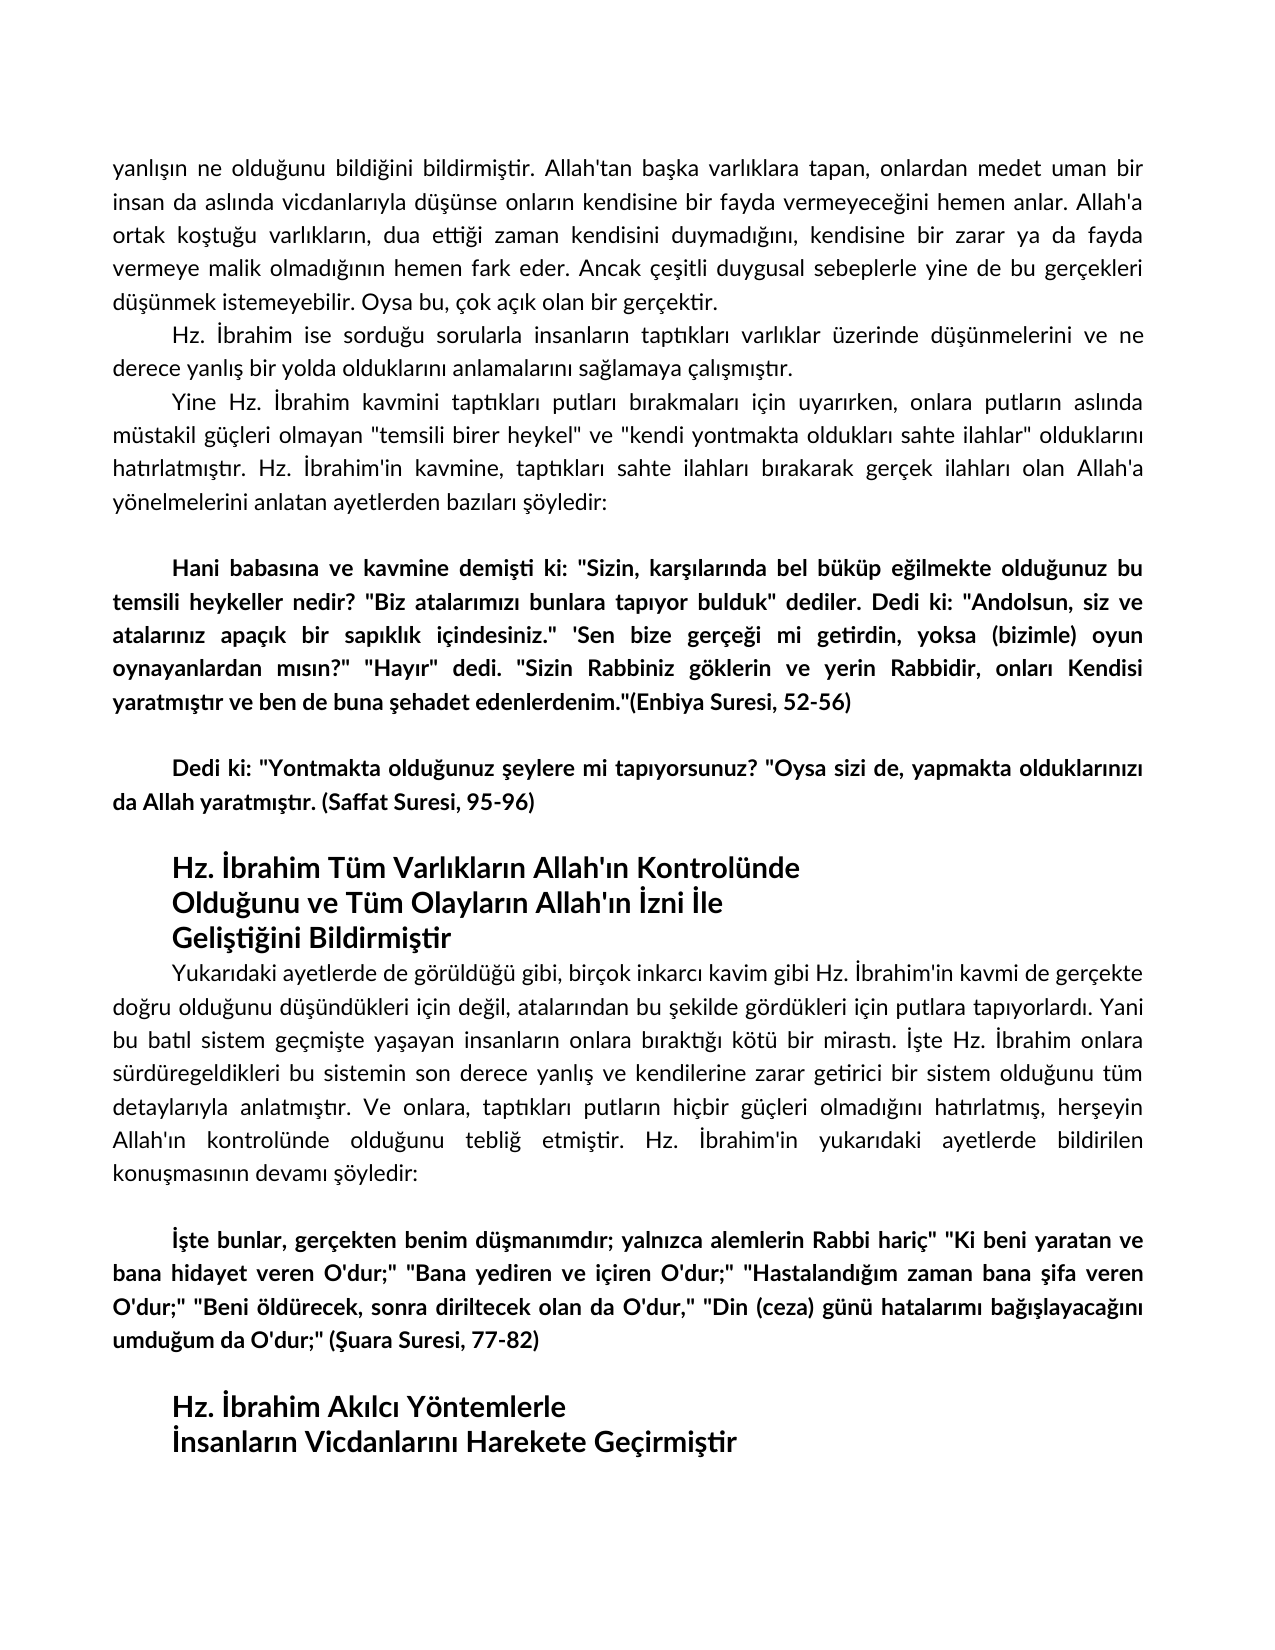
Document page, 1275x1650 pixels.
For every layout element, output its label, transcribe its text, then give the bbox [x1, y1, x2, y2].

text Dedi ki: "Yontmakta olduğunuz şeylere mi tapıyorsunuz? "Oysa sizi de, yapmakta olduklarınızı da Allah yaratmıştır. (Saffat Suresi, 95-96) [112, 750, 1145, 817]
text İnsanların Vicdanlarını Harekete Geçirmiştir [112, 1423, 1145, 1458]
text Geliştiğini Bildirmiştir [112, 920, 1145, 955]
text Hz. İbrahim ise sorduğu sorularla insanların taptıkları varlıklar üzerinde düşünmelerini ve ne derece yanlış bir yolda olduklarını anlamalarını sağlamaya çalışmıştır. [112, 317, 1145, 383]
text Yukarıdaki ayetlerde de görüldüğü gibi, birçok inkarcı kavim gibi Hz. İbrahim'in kavmi de gerçekte doğru olduğunu düşündükleri için değil, atalarından bu şekilde gördükleri için putlara tapıyorlardı. Yani bu batıl sistem geçmişte yaşayan insanların onlara bıraktığı kötü bir mirastı. İşte Hz. İbrahim onlara sürdüregeldikleri bu sistemin son derece yanlış ve kendilerine zarar getirici bir sistem olduğunu tüm detaylarıyla anlatmıştır. Ve onlara, taptıkları putların hiçbir güçleri olmadığını hatırlatmış, herşeyin Allah'ın kontrolünde olduğunu tebliğ etmiştir. Hz. İbrahim'in yukarıdaki ayetlerde bildirilen konuşmasının devamı şöyledir: [112, 955, 1145, 1188]
text Olduğunu ve Tüm Olayların Allah'ın İzni İle [112, 885, 1145, 920]
text Hz. İbrahim Tüm Varlıkların Allah'ın Kontrolünde [112, 850, 1145, 885]
text İşte bunlar, gerçekten benim düşmanımdır; yalnızca alemlerin Rabbi hariç" "Ki beni yaratan ve bana hidayet veren O'dur;" "Bana yediren ve içiren O'dur;" "Hastalandığım zaman bana şifa veren O'dur;" "Beni öldürecek, sonra diriltecek olan da O'dur," "Din (ceza) günü hatalarımı bağışlayacağını umduğum da O'dur;" (Şuara Suresi, 77-82) [112, 1222, 1145, 1355]
text Yine Hz. İbrahim kavmini taptıkları putları bırakmaları için uyarırken, onlara putların aslında müstakil güçleri olmayan "temsili birer heykel" ve "kendi yontmakta oldukları sahte ilahlar" olduklarını hatırlatmıştır. Hz. İbrahim'in kavmine, taptıkları sahte ilahları bırakarak gerçek ilahları olan Allah'a yönelmelerini anlatan ayetlerden bazıları şöyledir: [112, 383, 1145, 517]
text Hani babasına ve kavmine demişti ki: "Sizin, karşılarında bel büküp eğilmekte olduğunuz bu temsili heykeller nedir? "Biz atalarımızı bunlara tapıyor bulduk" dediler. Dedi ki: "Andolsun, siz ve atalarınız apaçık bir sapıklık içindesiniz." 'Sen bize gerçeği mi getirdin, yoksa (bizimle) oyun oynayanlardan mısın?" "Hayır" dedi. "Sizin Rabbiniz göklerin ve yerin Rabbidir, onları Kendisi yaratmıştır ve ben de buna şehadet edenlerdenim."(Enbiya Suresi, 52-56) [112, 550, 1145, 717]
text Hz. İbrahim Akılcı Yöntemlerle [112, 1388, 1145, 1423]
text yanlışın ne olduğunu bildiğini bildirmiştir. Allah'tan başka varlıklara tapan, onlardan medet uman bir insan da aslında vicdanlarıyla düşünse onların kendisine bir fayda vermeyeceğini hemen anlar. Allah'a ortak koştuğu varlıkların, dua ettiği zaman kendisini duymadığını, kendisine bir zarar ya da fayda vermeye malik olmadığının hemen fark eder. Ancak çeşitli duygusal sebeplerle yine de bu gerçekleri düşünmek istemeyebilir. Oysa bu, çok açık olan bir gerçektir. [112, 150, 1145, 317]
